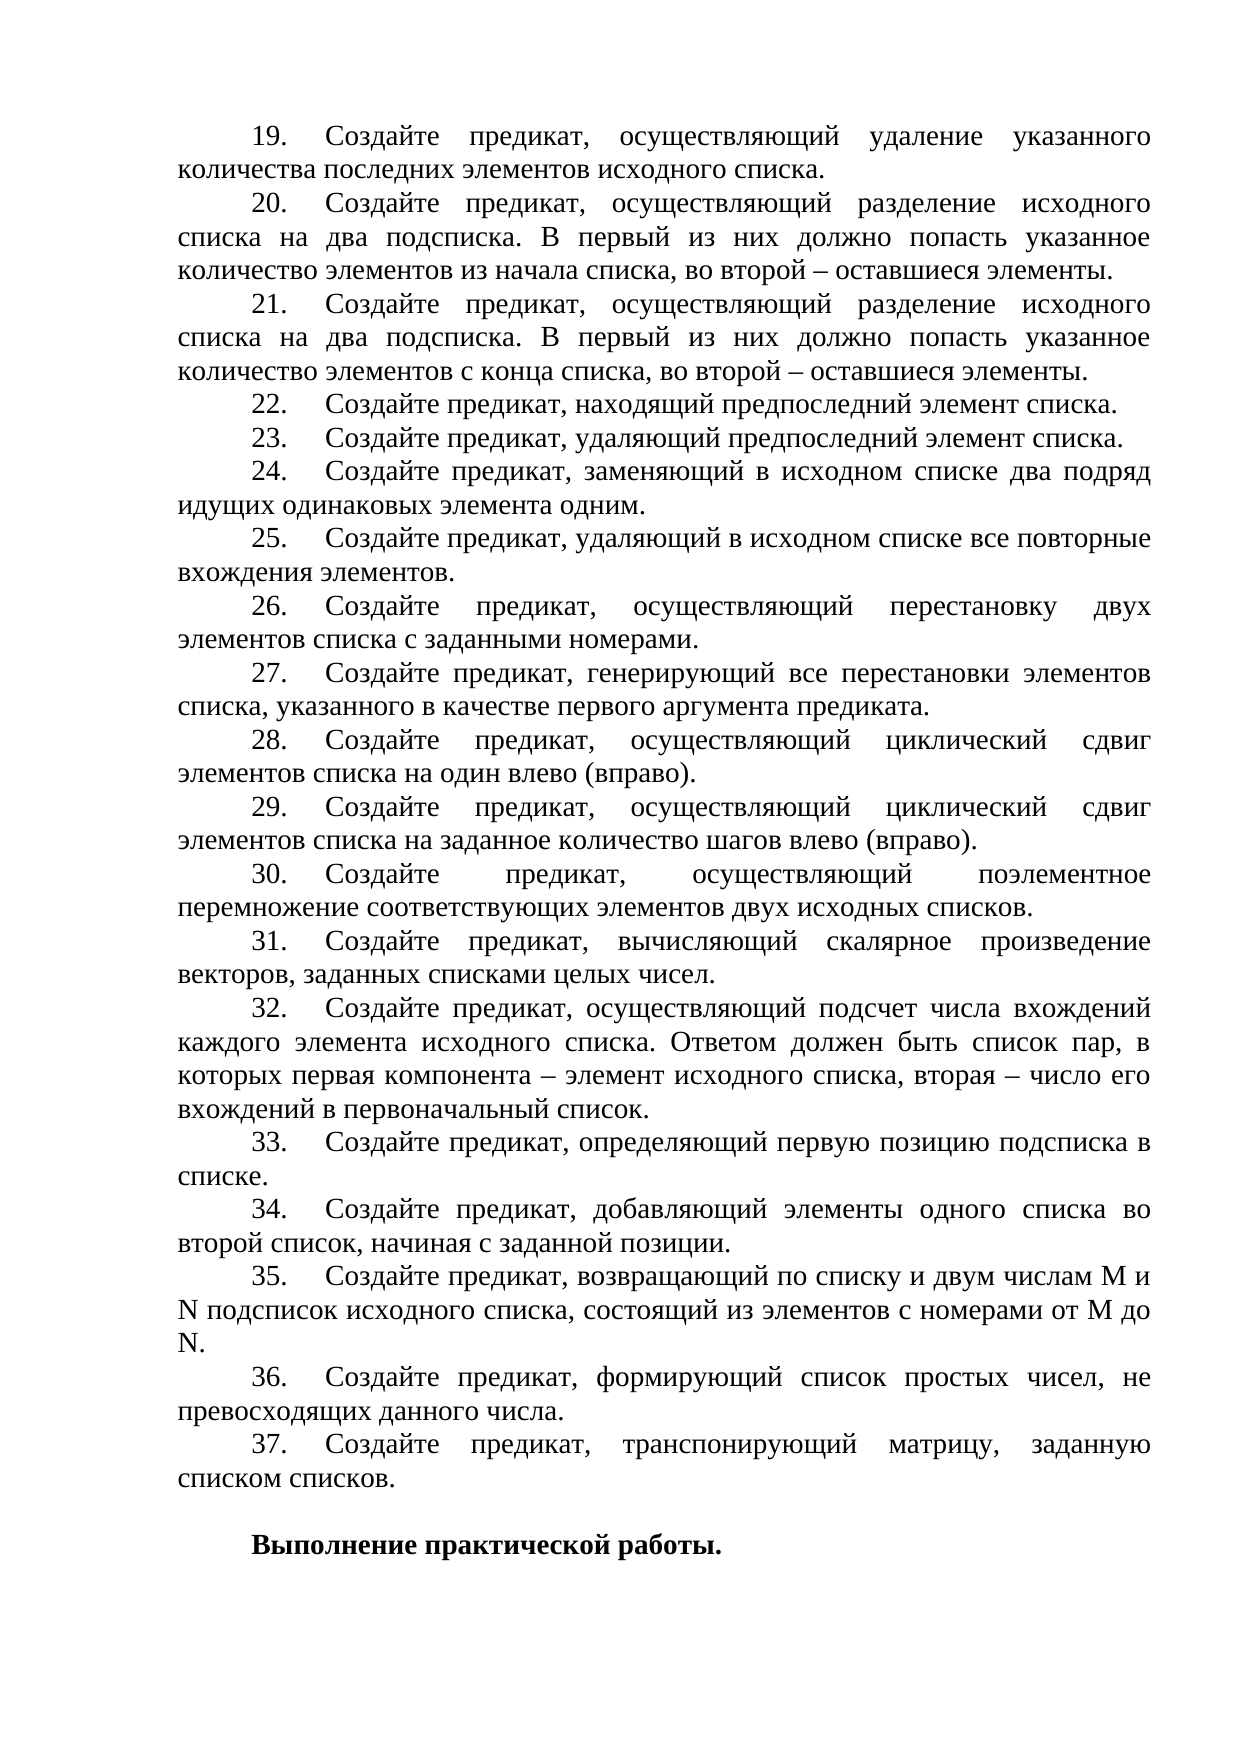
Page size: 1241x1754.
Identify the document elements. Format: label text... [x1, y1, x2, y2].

list Создайте предикат, вычисляющий скалярное произведение векторов, заданных списками целых чисел. [177, 923, 1152, 990]
list Создайте предикат, удаляющий предпоследний элемент списка. [177, 420, 1152, 453]
list Создайте предикат, осуществляющий циклический сдвиг элементов списка на один влево (вправо). [177, 722, 1152, 789]
list Создайте предикат, определяющий первую позицию подсписка в списке. [177, 1124, 1152, 1191]
list Создайте предикат, заменяющий в исходном списке два подряд идущих одинаковых элемента одним. [177, 453, 1152, 521]
list Создайте предикат, формирующий список простых чисел, не превосходящих данного числа. [177, 1359, 1152, 1426]
list Создайте предикат, осуществляющий поэлементное перемножение соответствующих элементов двух исходных списков. [177, 856, 1152, 923]
list Создайте предикат, осуществляющий перестановку двух элементов списка с заданными номерами. [177, 588, 1152, 655]
list Создайте предикат, находящий предпоследний элемент списка. [177, 386, 1152, 420]
list Создайте предикат, осуществляющий циклический сдвиг элементов списка на заданное количество шагов влево (вправо). [177, 789, 1152, 856]
text Выполнение практической работы. [177, 1527, 1152, 1560]
list Создайте предикат, осуществляющий подсчет числа вхождений каждого элемента исходного списка. Ответом должен быть список пар, в которых первая компонента – элемент исходного списка, вторая – число его вхождений в первоначальный список. [177, 990, 1152, 1124]
list Создайте предикат, добавляющий элементы одного списка во второй список, начиная с заданной позиции. [177, 1191, 1152, 1258]
list Создайте предикат, осуществляющий удаление указанного количества последних элементов исходного списка. [177, 118, 1152, 185]
list Создайте предикат, удаляющий в исходном списке все повторные вхождения элементов. [177, 521, 1152, 588]
list Создайте предикат, возвращающий по списку и двум числам M и N подсписок исходного списка, состоящий из элементов с номерами от M до N. [177, 1258, 1152, 1359]
list Создайте предикат, осуществляющий разделение исходного списка на два подсписка. В первый из них должно попасть указанное количество элементов с конца списка, во второй – оставшиеся элементы. [177, 286, 1152, 386]
list Создайте предикат, осуществляющий разделение исходного списка на два подсписка. В первый из них должно попасть указанное количество элементов из начала списка, во второй – оставшиеся элементы. [177, 185, 1152, 286]
list Создайте предикат, транспонирующий матрицу, заданную списком списков. [177, 1426, 1152, 1493]
list Создайте предикат, генерирующий все перестановки элементов списка, указанного в качестве первого аргумента предиката. [177, 655, 1152, 722]
